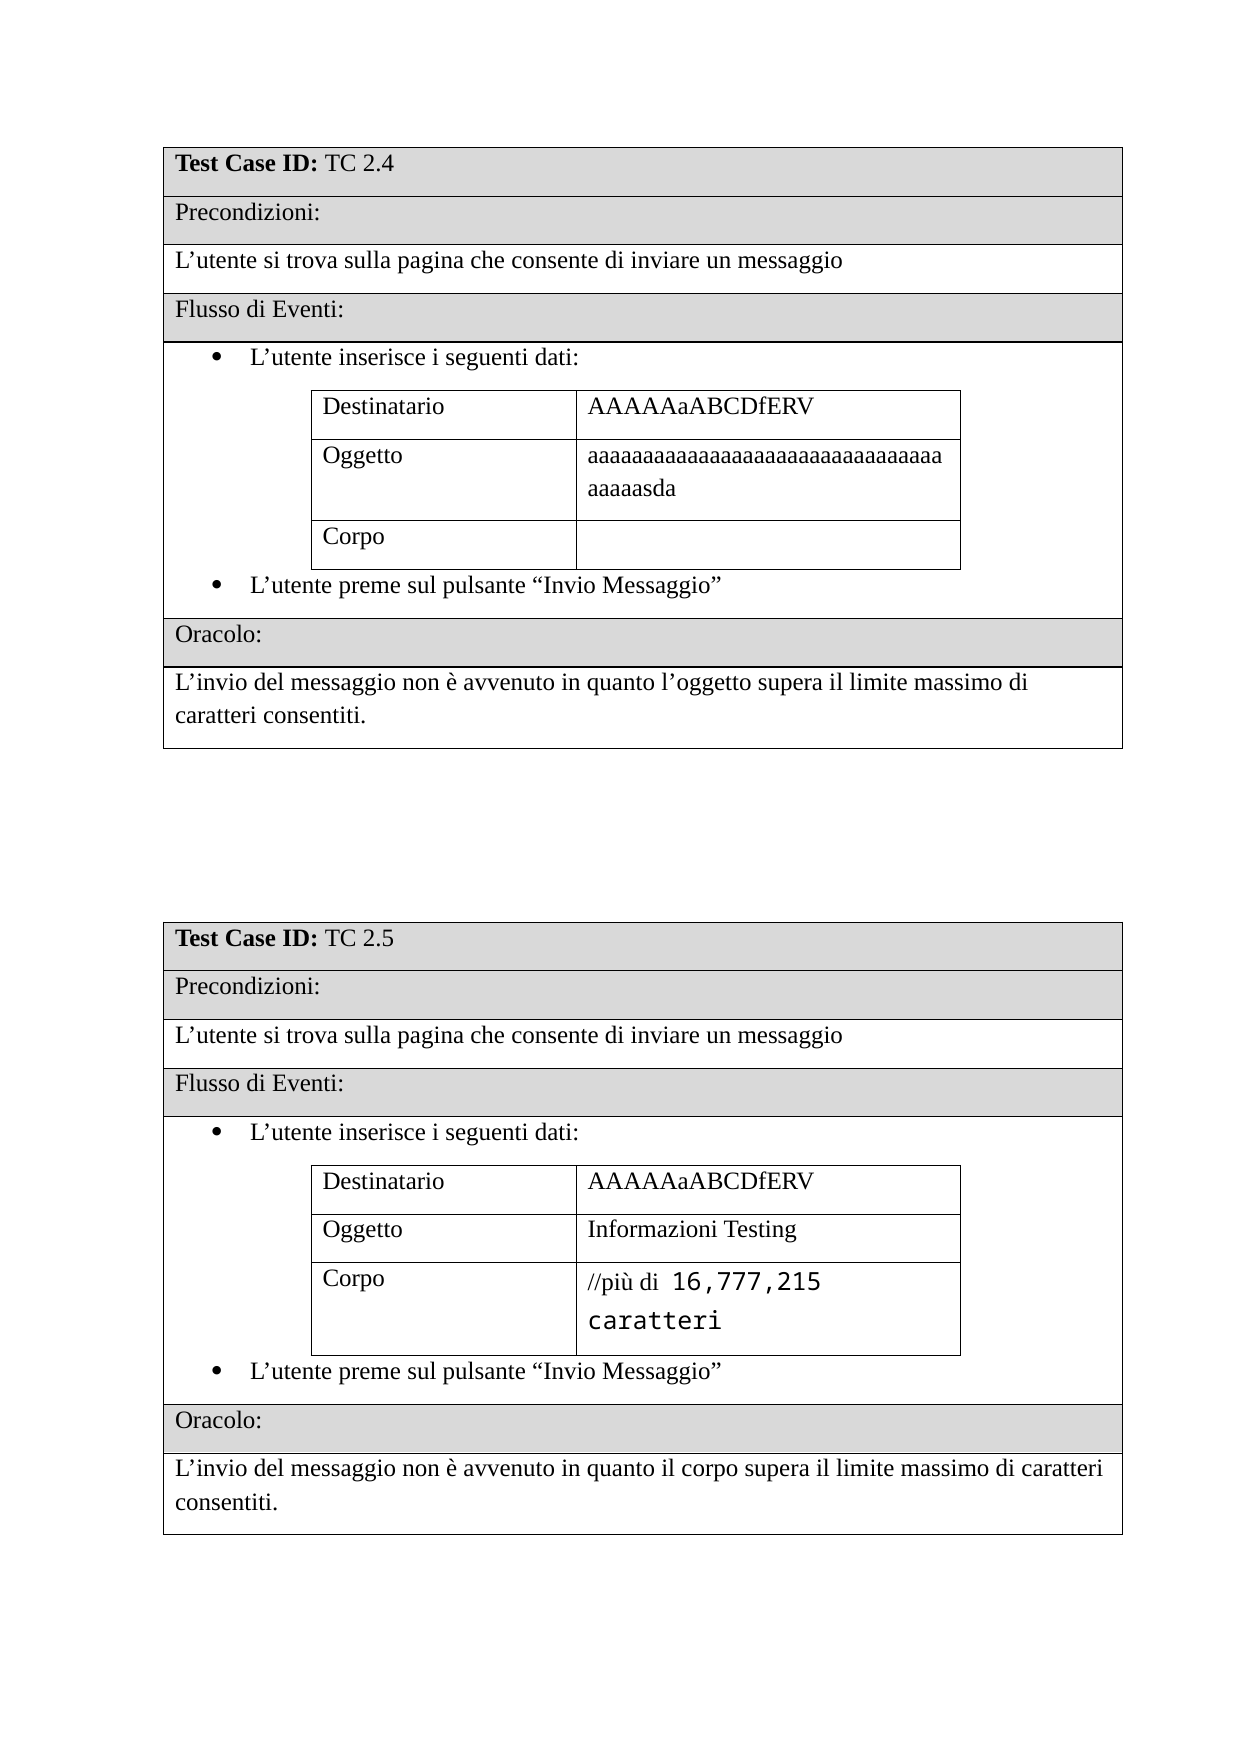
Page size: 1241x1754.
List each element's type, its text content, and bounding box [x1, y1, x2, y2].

table_cell Precondizioni: [164, 971, 1122, 1019]
table_cell L’utente inserisce i seguenti dati: L’utente preme sul pulsante “Invio Messaggio” [164, 343, 1122, 618]
table_cell Flusso di Eventi: [164, 294, 1122, 341]
table_header AAAAAaABCDfERV [577, 391, 960, 439]
table_header Destinatario [312, 391, 576, 439]
table_cell Oggetto [312, 1215, 576, 1262]
table_cell L’invio del messaggio non è avvenuto in quanto l’oggetto supera il limite massimo di caratteri consentiti. [164, 668, 1122, 748]
table_cell //più di 16,777,215 caratteri [577, 1263, 960, 1355]
table_cell Oracolo: [164, 619, 1122, 666]
table_cell Corpo [312, 521, 576, 569]
table_cell Oggetto [312, 440, 576, 520]
table_cell Precondizioni: [164, 197, 1122, 244]
table_header Test Case ID: TC 2.5 [164, 923, 1122, 970]
table_cell Oracolo: [164, 1405, 1122, 1452]
table_cell [577, 521, 960, 569]
table_cell L’utente si trova sulla pagina che consente di inviare un messaggio [164, 245, 1122, 293]
table_cell Flusso di Eventi: [164, 1069, 1122, 1116]
table_cell L’utente inserisce i seguenti dati: L’utente preme sul pulsante “Invio Messaggio” [164, 1117, 1122, 1404]
table_header Destinatario [312, 1166, 576, 1213]
table_cell Corpo [312, 1263, 576, 1355]
table_cell L’invio del messaggio non è avvenuto in quanto il corpo supera il limite massimo di caratteri consentiti. [164, 1454, 1122, 1534]
table_header AAAAAaABCDfERV [577, 1166, 960, 1213]
table_cell L’utente si trova sulla pagina che consente di inviare un messaggio [164, 1020, 1122, 1067]
table_cell Informazioni Testing [577, 1215, 960, 1262]
table_cell aaaaaaaaaaaaaaaaaaaaaaaaaaaaaaaaaaaaasda [577, 440, 960, 520]
table_header Test Case ID: TC 2.4 [164, 148, 1122, 196]
